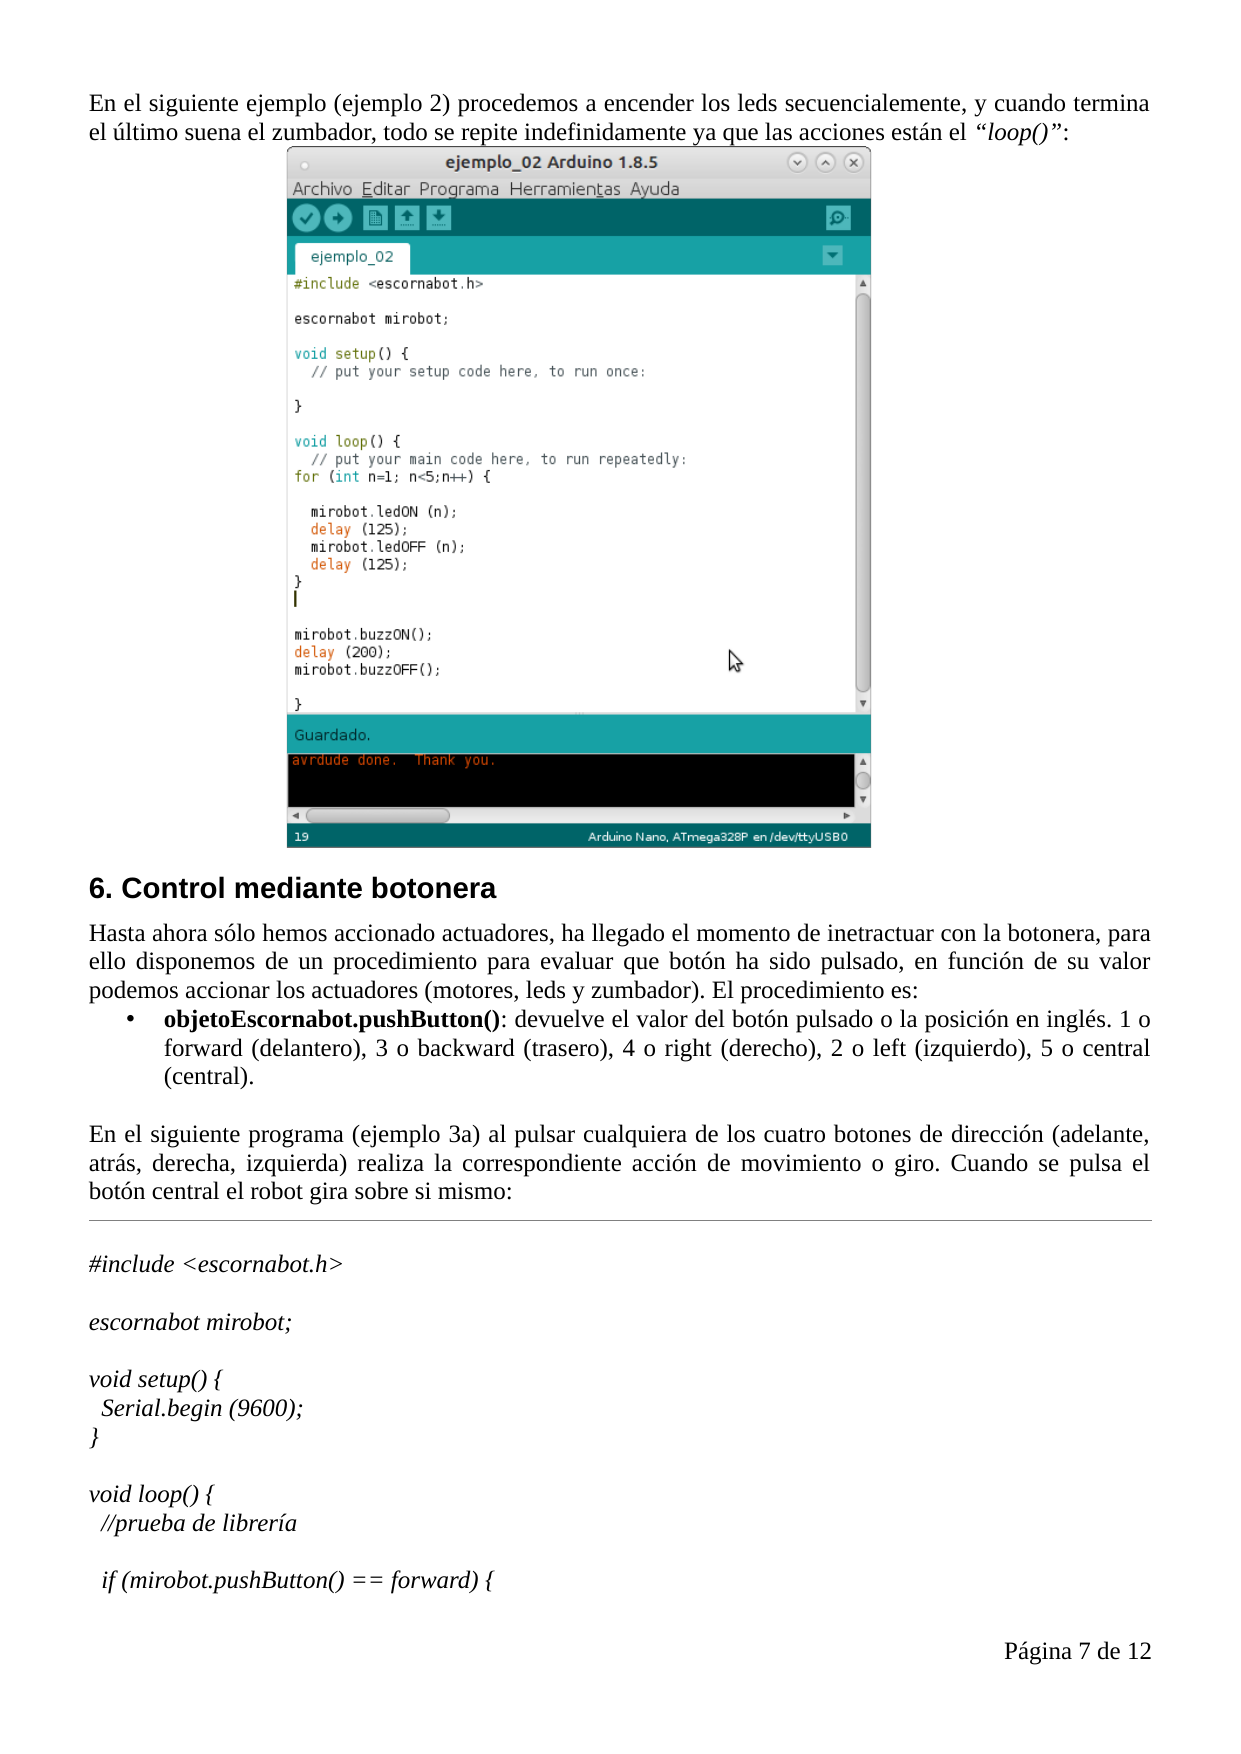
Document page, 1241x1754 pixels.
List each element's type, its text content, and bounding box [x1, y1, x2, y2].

text En el siguiente programa (ejemplo 3a) al pulsar cualquiera de los cuatro botones de dirección (adelante, atrás, derecha, izquierda) realiza la correspondiente acción de movimiento o giro. Cuando se pulsa el botón central el robot gira sobre si mismo: [88, 1119, 1152, 1205]
text } [88, 1422, 1152, 1451]
text #include <escornabot.h> [88, 1249, 1152, 1278]
text void setup() { [88, 1364, 1152, 1393]
picture [286, 146, 872, 848]
text //prueba de librería [88, 1508, 1152, 1537]
text Serial.begin (9600); [88, 1393, 1152, 1422]
subtitle 6. Control mediante botonera [88, 161, 1152, 905]
text Hasta ahora sólo hemos accionado actuadores, ha llegado el momento de inetractuar con la botonera, para ello disponemos de un procedimiento para evaluar que botón ha sido pulsado, en función de su valor podemos accionar los actuadores (motores, leds y zumbador). El procedimiento es: [88, 918, 1152, 1004]
text void loop() { [88, 1479, 1152, 1508]
text escornabot mirobot; [88, 1307, 1152, 1336]
text if (mirobot.pushButton() == forward) { [88, 1566, 1152, 1594]
text En el siguiente ejemplo (ejemplo 2) procedemos a encender los leds secuencialemente, y cuando termina el último suena el zumbador, todo se repite indefinidamente ya que las acciones están el “loop()”: [88, 88, 1152, 146]
list objetoEscornabot.pushButton(): devuelve el valor del botón pulsado o la posición en inglés. 1 o forward (delantero), 3 o backward (trasero), 4 o right (derecho), 2 o left (izquierdo), 5 o central (central). [126, 1004, 1152, 1090]
